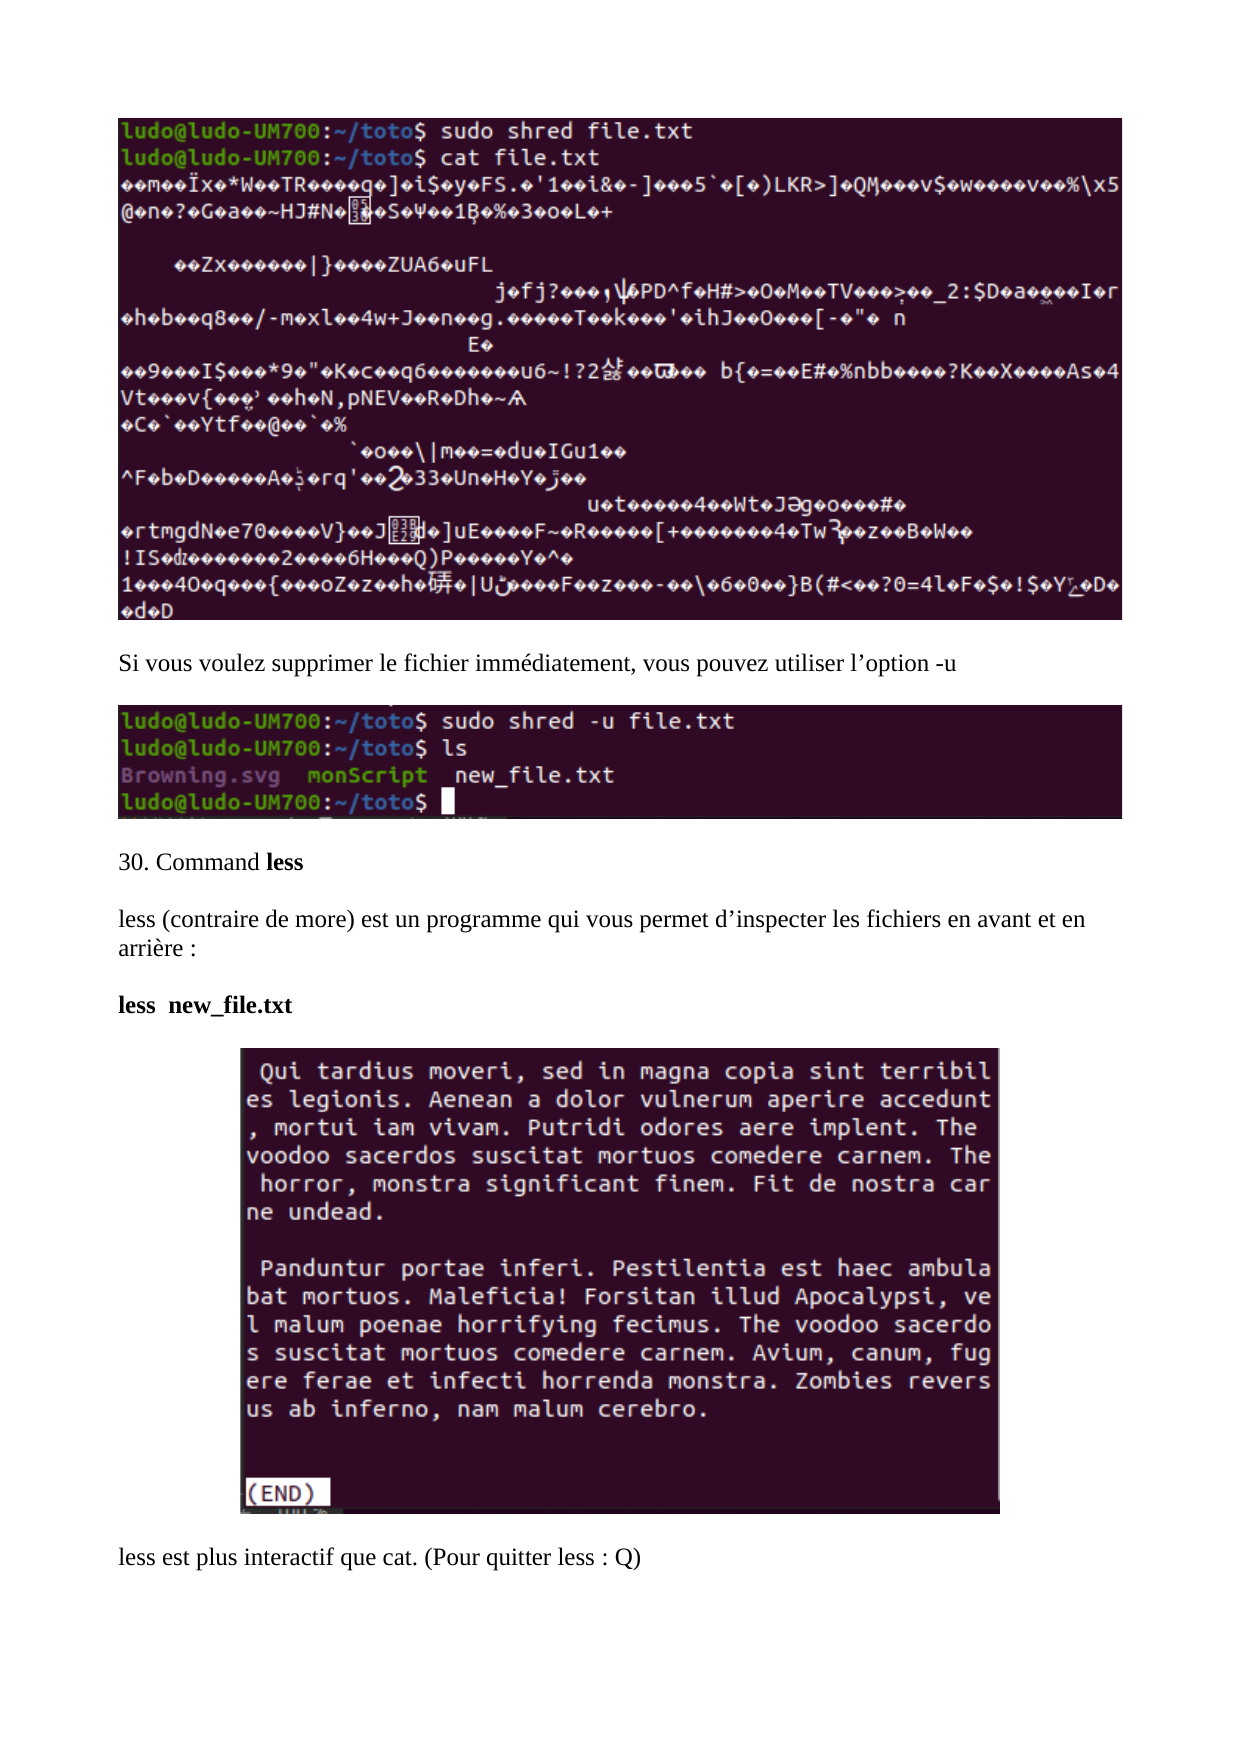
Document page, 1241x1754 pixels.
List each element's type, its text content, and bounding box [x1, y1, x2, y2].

text less est plus interactif que cat. (Pour quitter less : Q) [118, 1542, 1122, 1571]
text 30. Command less [118, 847, 1122, 876]
picture [240, 1048, 1000, 1514]
text less new_file.txt [118, 991, 1122, 1019]
text Si vous voulez supprimer le fichier immédiatement, vous pouvez utiliser l’option -u [118, 648, 1122, 677]
text less (contraire de more) est un programme qui vous permet d’inspecter les fichiers en avant et en arrière : [118, 904, 1122, 962]
picture [118, 118, 1123, 620]
picture [118, 705, 1123, 819]
